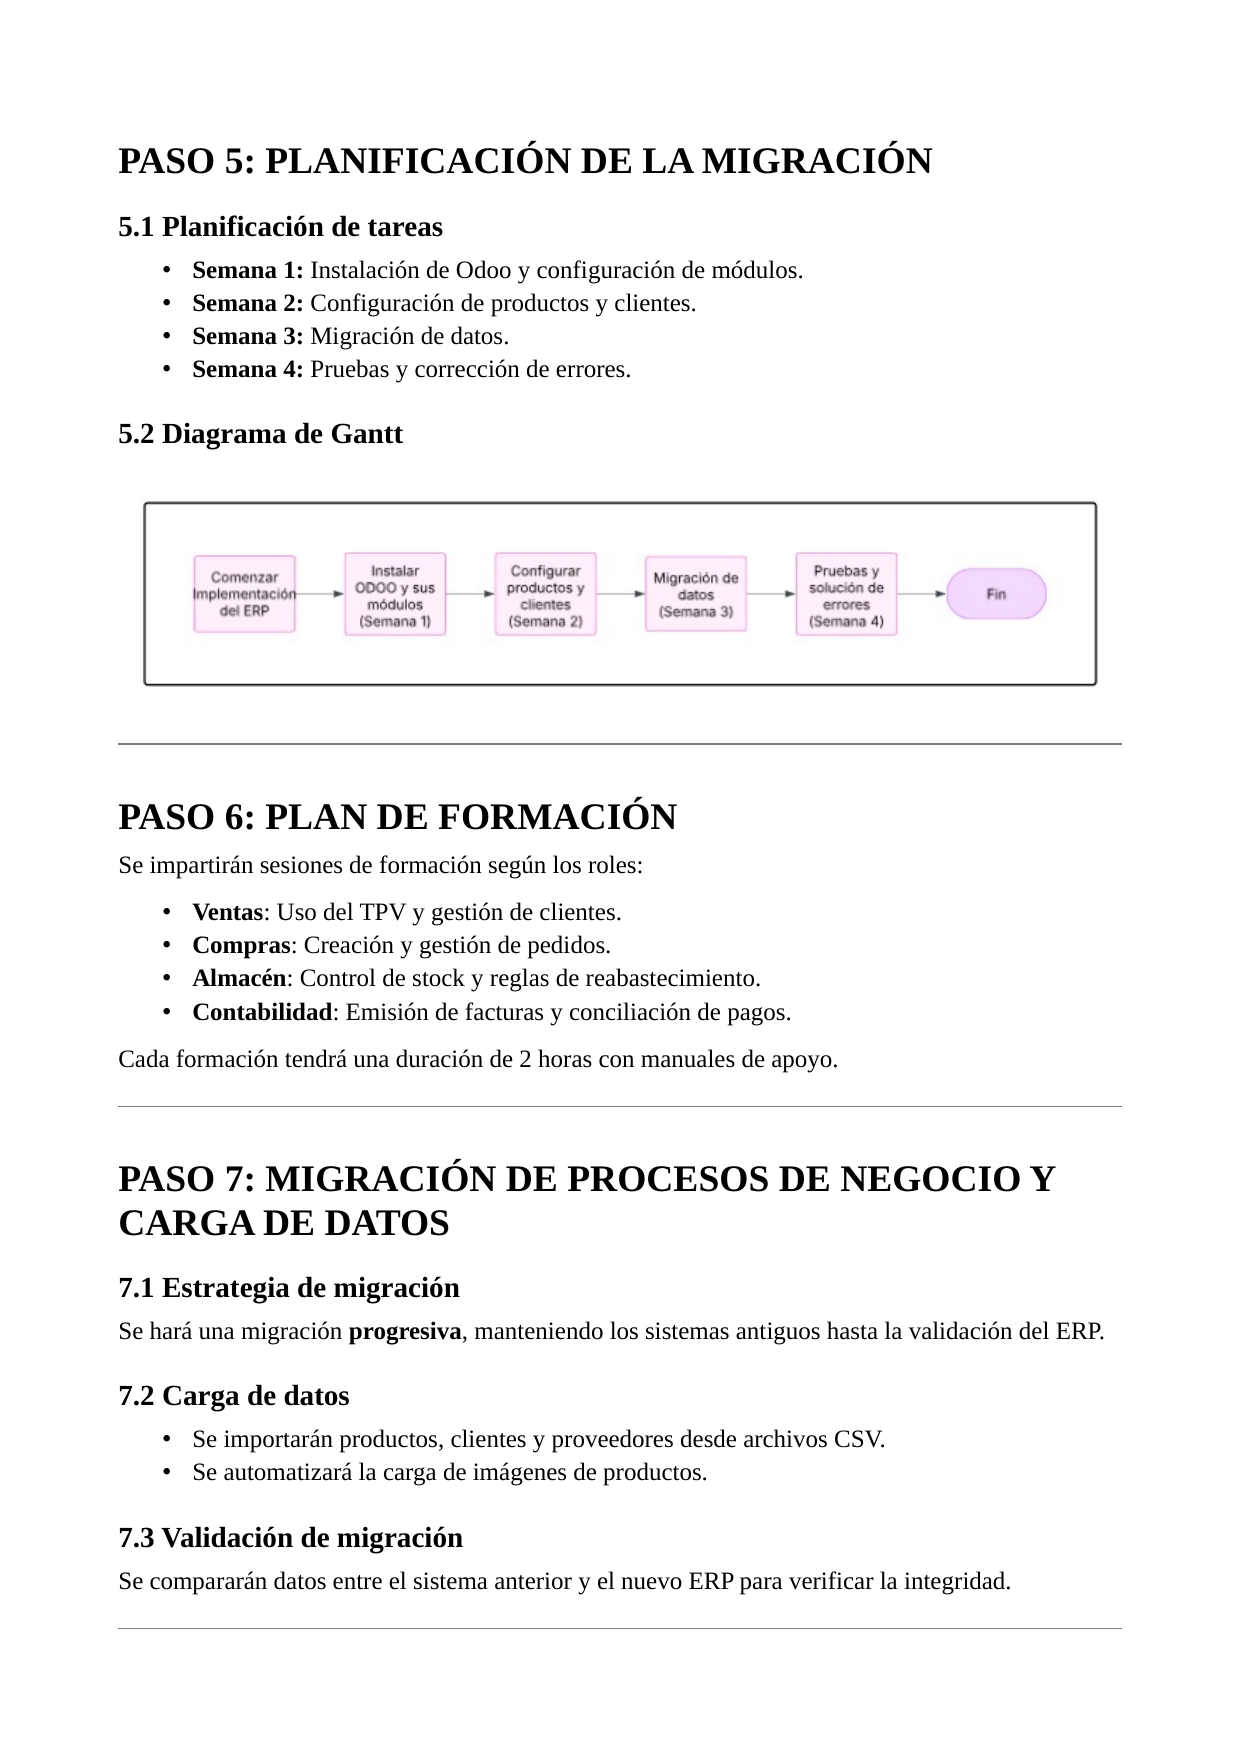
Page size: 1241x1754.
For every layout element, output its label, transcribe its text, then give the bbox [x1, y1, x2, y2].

list Se automatizará la carga de imágenes de productos. [162, 1457, 1122, 1486]
list Semana 4: Pruebas y corrección de errores. [162, 354, 1122, 383]
subtitle PASO 5: PLANIFICACIÓN DE LA MIGRACIÓN [118, 139, 1122, 182]
list Compras: Creación y gestión de pedidos. [162, 931, 1122, 959]
subtitle 5.1 Planificación de tareas [118, 209, 1122, 243]
list Ventas: Uso del TPV y gestión de clientes. [162, 897, 1122, 926]
list Semana 2: Configuración de productos y clientes. [162, 288, 1122, 317]
list Semana 3: Migración de datos. [162, 321, 1122, 350]
text Se compararán datos entre el sistema anterior y el nuevo ERP para verificar la integridad. [118, 1566, 1122, 1594]
subtitle 7.3 Validación de migración [118, 1520, 1122, 1553]
list Semana 1: Instalación de Odoo y configuración de módulos. [162, 255, 1122, 284]
picture [118, 462, 1123, 711]
list Almacén: Control de stock y reglas de reabastecimiento. [162, 963, 1122, 992]
subtitle PASO 6: PLAN DE FORMACIÓN [118, 794, 1122, 837]
subtitle PASO 7: MIGRACIÓN DE PROCESOS DE NEGOCIO Y CARGA DE DATOS [118, 1157, 1122, 1243]
text Se impartirán sesiones de formación según los roles: [118, 850, 1122, 879]
subtitle 7.2 Carga de datos [118, 1378, 1122, 1412]
subtitle 5.2 Diagrama de Gantt [118, 416, 1122, 450]
subtitle 7.1 Estrategia de migración [118, 1270, 1122, 1304]
text Se hará una migración progresiva, manteniendo los sistemas antiguos hasta la validación del ERP. [118, 1316, 1122, 1345]
list Se importarán productos, clientes y proveedores desde archivos CSV. [162, 1424, 1122, 1453]
text Cada formación tendrá una duración de 2 horas con manuales de apoyo. [118, 1044, 1122, 1073]
list Contabilidad: Emisión de facturas y conciliación de pagos. [162, 997, 1122, 1025]
